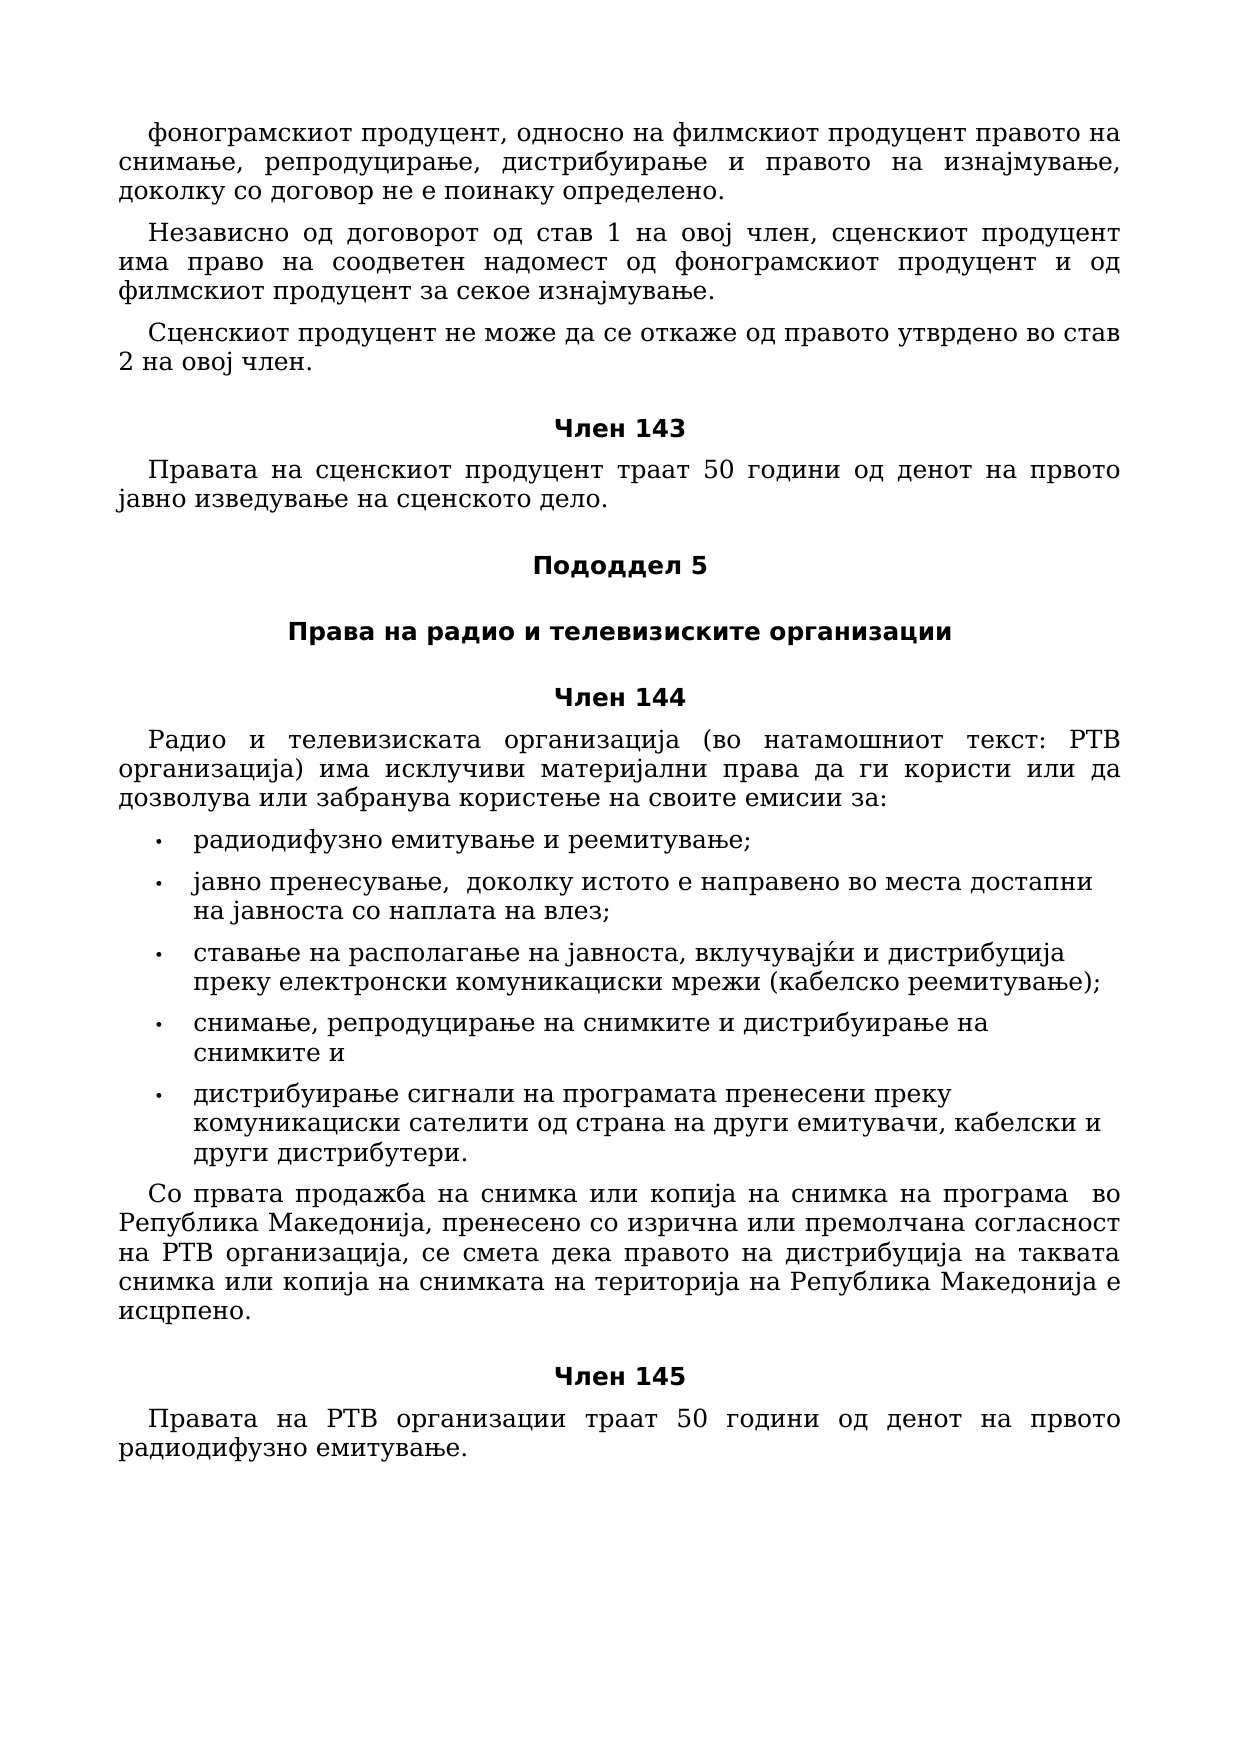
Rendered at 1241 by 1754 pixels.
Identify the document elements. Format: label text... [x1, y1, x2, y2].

list јавно пренесување, доколку истото е направено во места достапни на јавноста со наплата на влез; [156, 867, 1122, 925]
text Радио и телевизиската организација (во натамошниот текст: РТВ организација) има исклучиви материјални права да ги користи или да дозволува или забранува користење на своите емисии за: [118, 725, 1122, 813]
subtitle Член 144 [118, 684, 1122, 713]
list дистрибуирање сигнали на програмата пренесени преку комуникациски сателити од страна на други емитувачи, кабелски и други дистрибутери. [156, 1079, 1122, 1167]
text Сценскиот продуцент не може да се откаже од правото утврдено во став 2 на овој член. [118, 318, 1122, 376]
subtitle Пододдел 5 [118, 551, 1122, 580]
subtitle Член 145 [118, 1363, 1122, 1392]
text Правата на РТВ организации траат 50 години од денот на првото радиодифузно емитување. [118, 1404, 1122, 1462]
list ставање на располагање на јавноста, вклучувајќи и дистрибуција преку електронски комуникациски мрежи (кабелско реемитување); [156, 938, 1122, 996]
text Со првата продажба на снимка или копија на снимка на програма во Република Македонија, пренесено со изрична или премолчана согласност на РТВ организација, се смета дека правото на дистрибуција на таквата снимка или копија на снимката на територија на Република Македонија е исцрпено. [118, 1179, 1122, 1325]
text Независно од договорот од став 1 на овој член, сценскиот продуцент има право на соодветен надомест од фонограмскиот продуцент и од филмскиот продуцент за секое изнајмување. [118, 218, 1122, 306]
list снимање, репродуцирање на снимките и дистрибуирање на снимките и [156, 1008, 1122, 1067]
list радиодифузно емитување и реемитување; [156, 825, 1122, 854]
subtitle Права на радио и телевизиските организации [118, 617, 1122, 646]
subtitle Член 143 [118, 414, 1122, 443]
text Правата на сценскиот продуцент траат 50 години од денот на првото јавно изведување на сценското дело. [118, 455, 1122, 514]
text фонограмскиот продуцент, односно на филмскиот продуцент правото на снимање, репродуцирање, дистрибуирање и правото на изнајмување, доколку со договор не е поинаку определено. [118, 118, 1122, 206]
